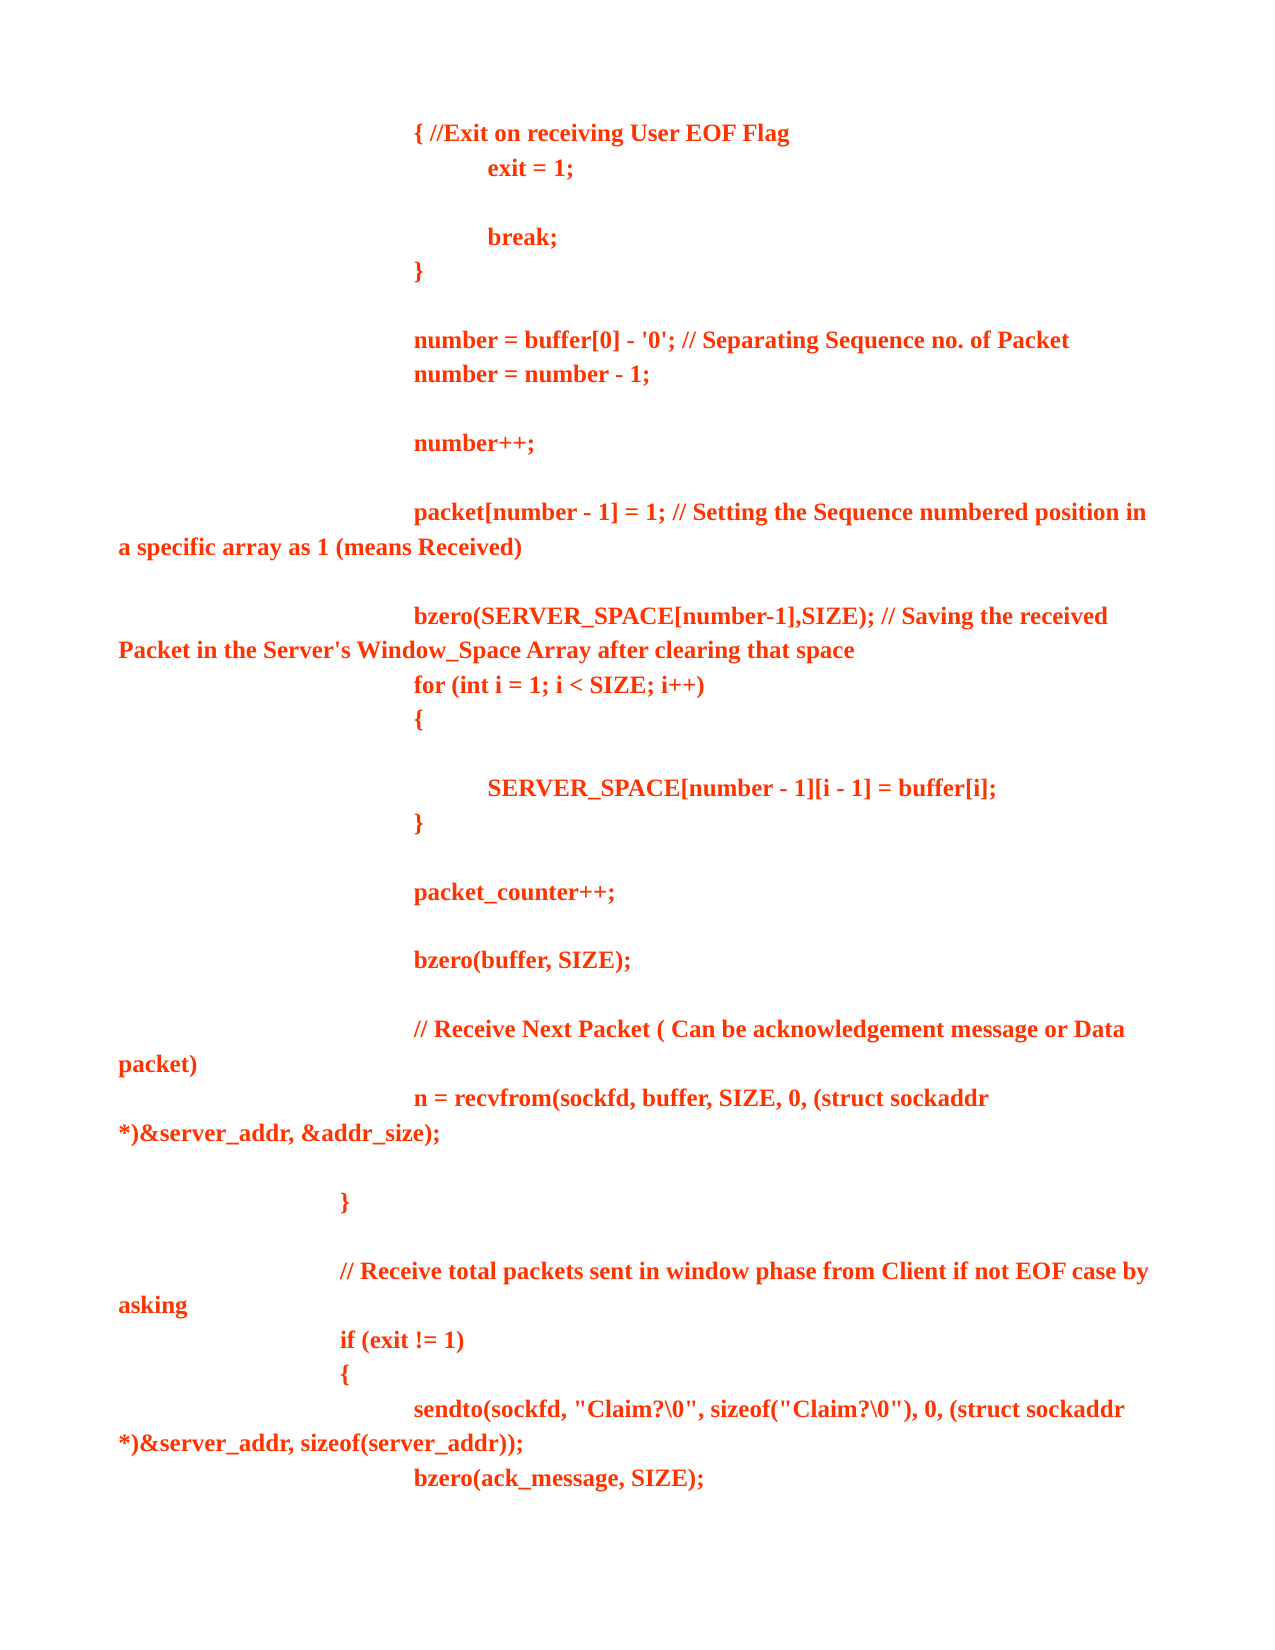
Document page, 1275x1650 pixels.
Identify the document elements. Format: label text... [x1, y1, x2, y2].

text } [118, 808, 1157, 836]
text // Receive Next Packet ( Can be acknowledgement message or Data packet) [118, 1014, 1157, 1078]
text exit = 1; [118, 153, 1157, 181]
text sendto(sockfd, "Claim?\0", sizeof("Claim?\0"), 0, (struct sockaddr *)&server_addr, sizeof(server_addr)); [118, 1394, 1157, 1457]
text break; [118, 222, 1157, 250]
text n = recvfrom(sockfd, buffer, SIZE, 0, (struct sockaddr *)&server_addr, &addr_size); [118, 1083, 1157, 1147]
text // Receive total packets sent in window phase from Client if not EOF case by asking [118, 1256, 1157, 1319]
text bzero(buffer, SIZE); [118, 946, 1157, 974]
text } [118, 1187, 1157, 1216]
text bzero(SERVER_SPACE[number-1],SIZE); // Saving the received Packet in the Server's Window_Space Array after clearing that space [118, 601, 1157, 664]
text { //Exit on receiving User EOF Flag [118, 118, 1157, 147]
text } [118, 256, 1157, 285]
text if (exit != 1) [118, 1325, 1157, 1354]
text number = buffer[0] - '0'; // Separating Sequence no. of Packet [118, 325, 1157, 354]
text for (int i = 1; i < SIZE; i++) [118, 670, 1157, 698]
text bzero(ack_message, SIZE); [118, 1463, 1157, 1492]
text { [118, 704, 1157, 733]
text number = number - 1; [118, 359, 1157, 388]
text SERVER_SPACE[number - 1][i - 1] = buffer[i]; [118, 773, 1157, 802]
text packet_counter++; [118, 877, 1157, 905]
text number++; [118, 428, 1157, 457]
text { [118, 1359, 1157, 1388]
text packet[number - 1] = 1; // Setting the Sequence numbered position in a specific array as 1 (means Received) [118, 497, 1157, 561]
